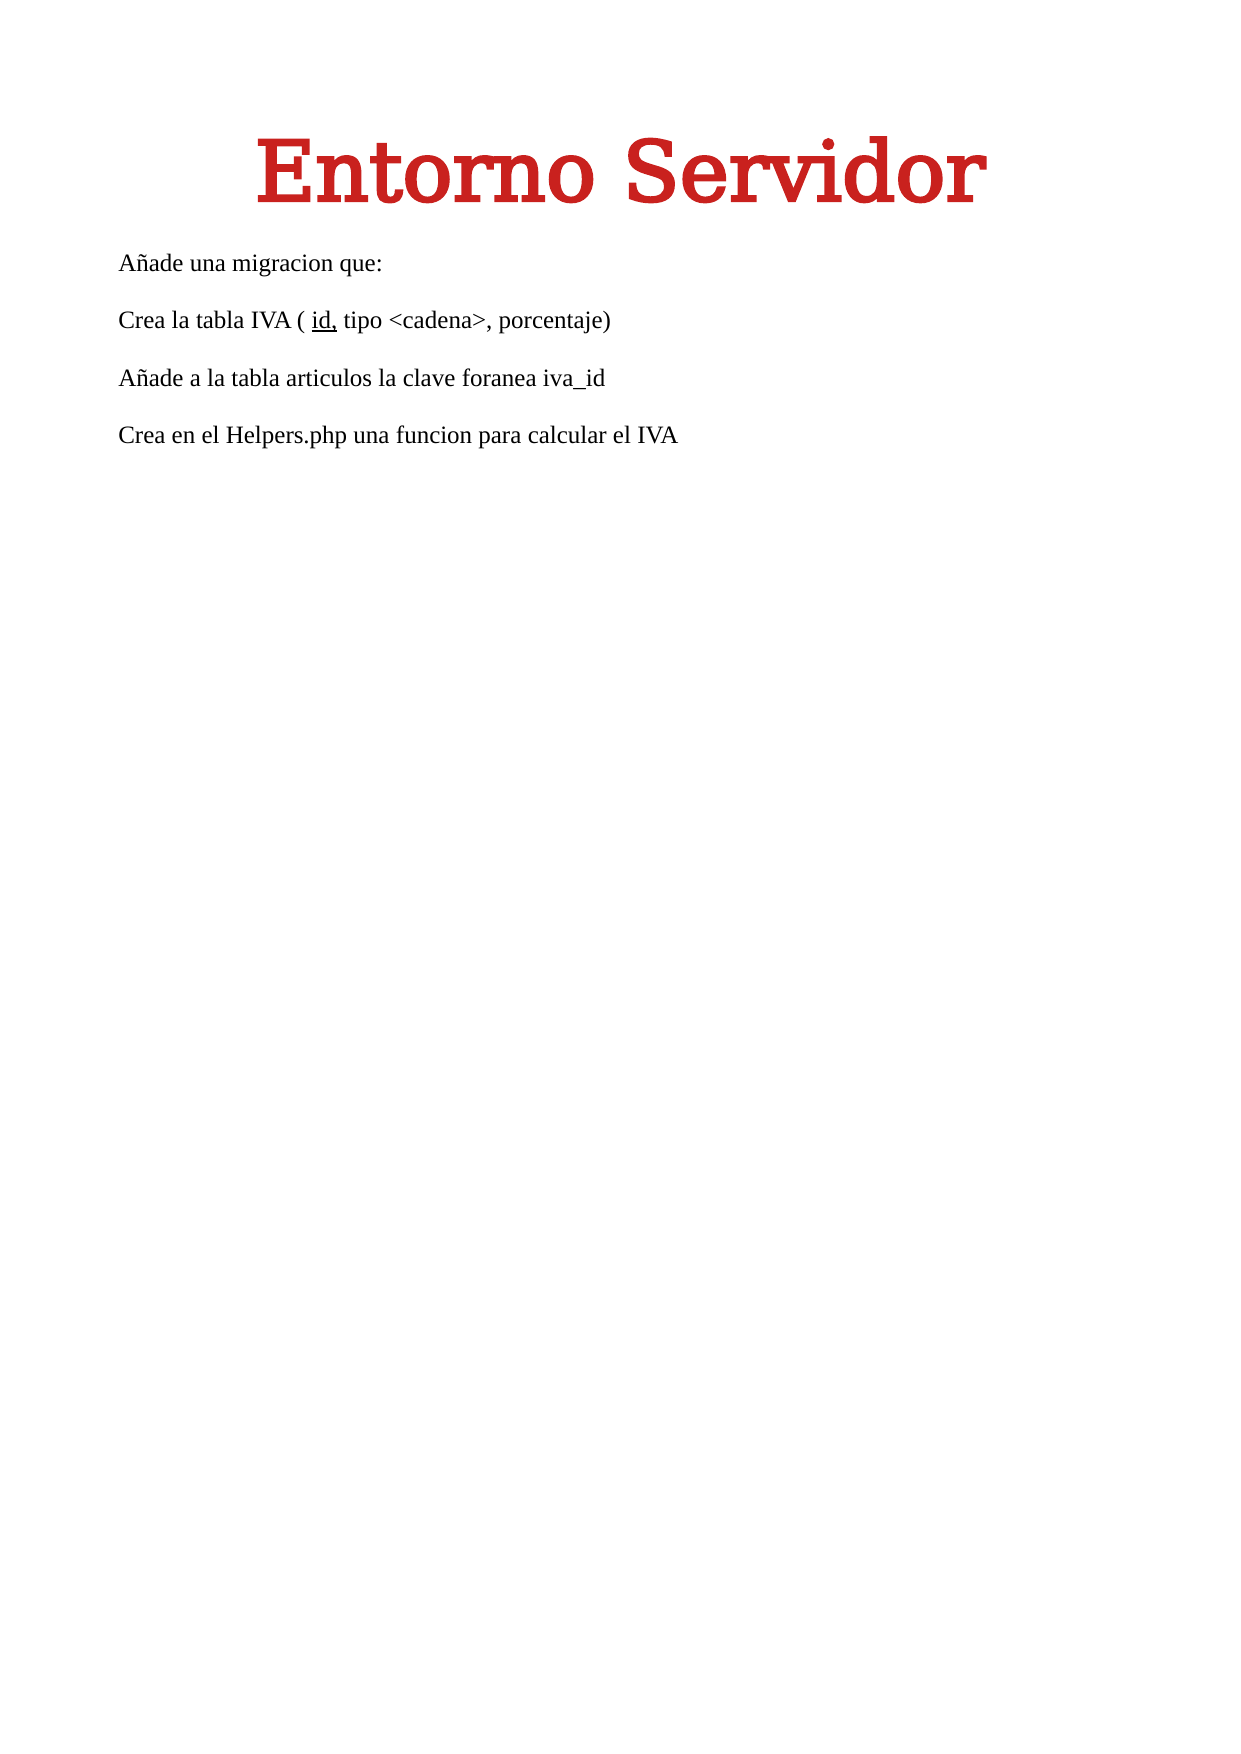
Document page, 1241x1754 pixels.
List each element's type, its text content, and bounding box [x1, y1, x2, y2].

text Añade una migracion que: [118, 248, 1122, 276]
text Añade a la tabla articulos la clave foranea iva_id [118, 363, 1122, 391]
text Crea la tabla IVA ( id, tipo <cadena>, porcentaje) [118, 305, 1122, 334]
text Crea en el Helpers.php una funcion para calcular el IVA [118, 420, 1122, 449]
